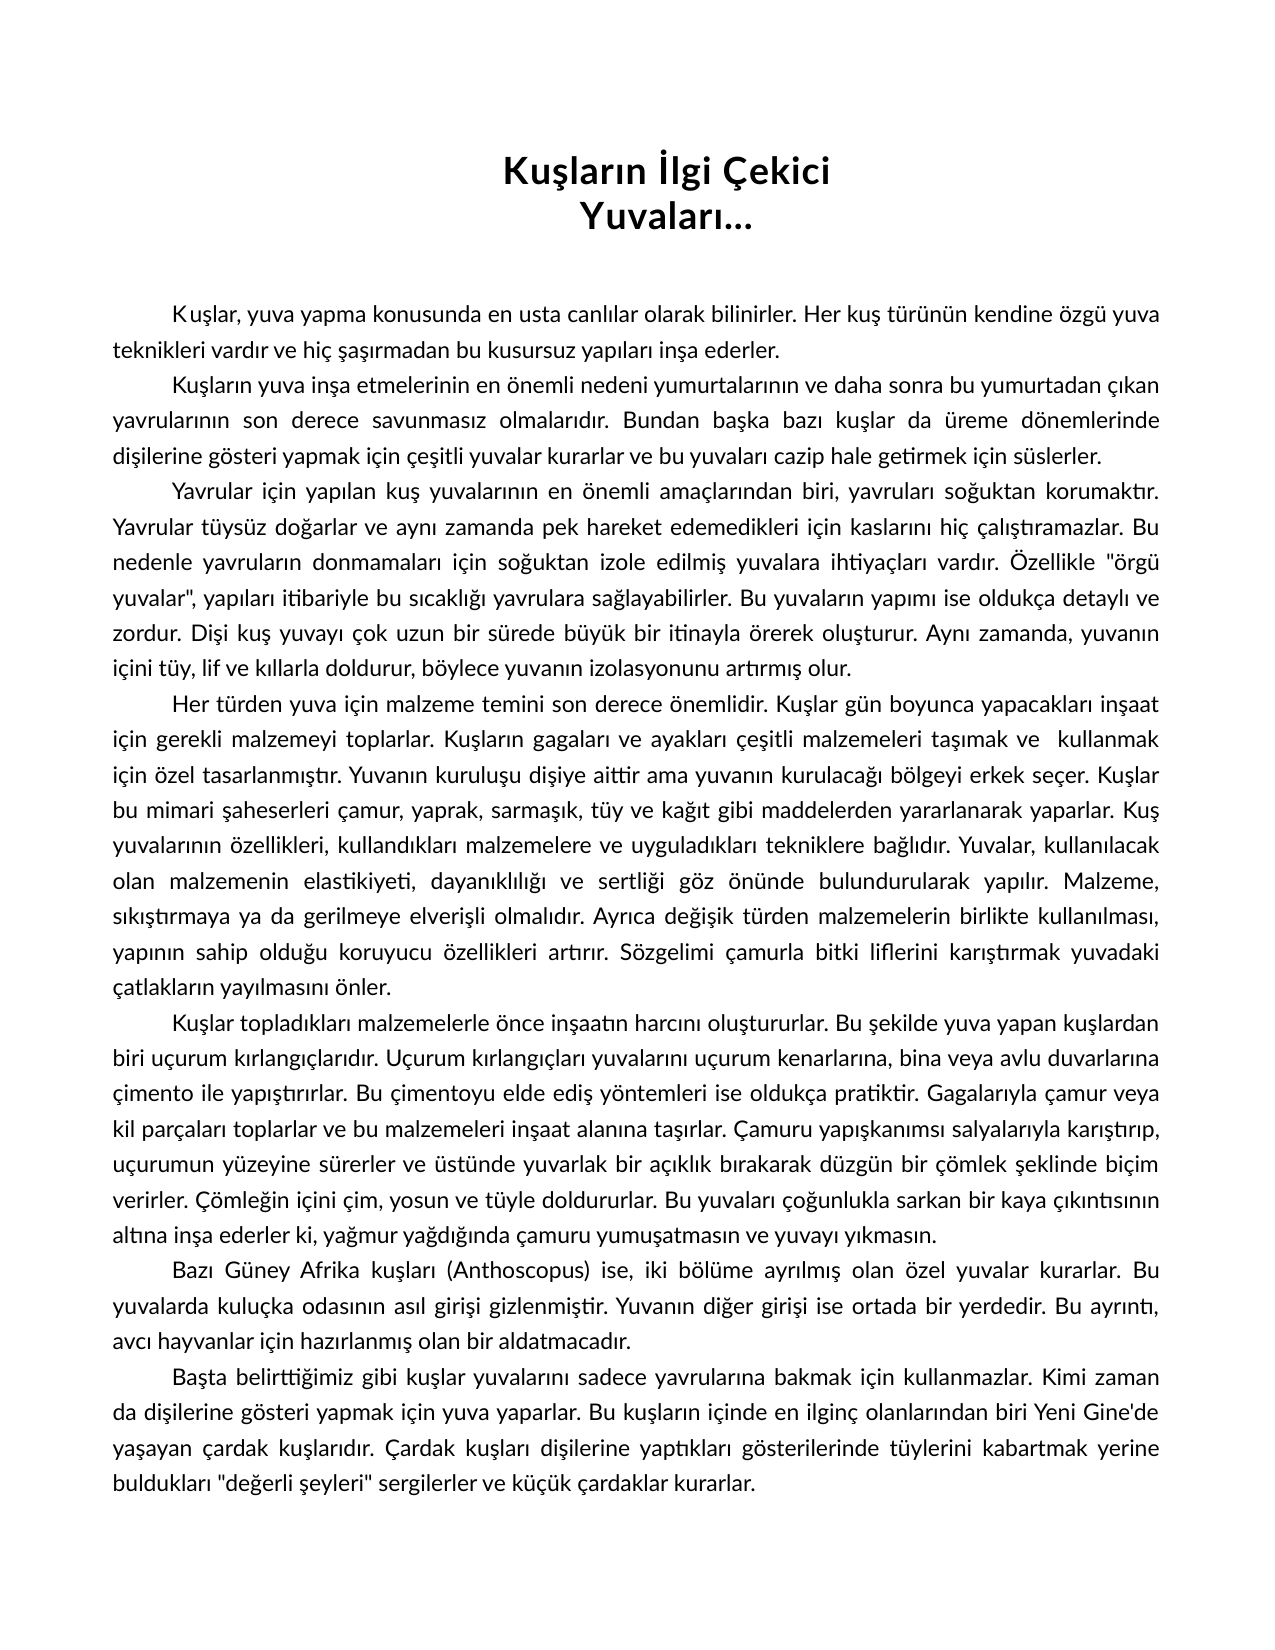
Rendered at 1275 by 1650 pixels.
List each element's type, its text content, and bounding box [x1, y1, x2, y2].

text Kuşlar topladıkları malzemelerle önce inşaatın harcını oluştururlar. Bu şekilde yuva yapan kuşlardan biri uçurum kırlangıçlarıdır. Uçurum kırlangıçları yuvalarını uçurum kenarlarına, bina veya avlu duvarlarına çimento ile yapıştırırlar. Bu çimentoyu elde ediş yöntemleri ise oldukça pratiktir. Gagalarıyla çamur veya kil parçaları toplarlar ve bu malzemeleri inşaat alanına taşırlar. Çamuru yapışkanımsı salyalarıyla karıştırıp, uçurumun yüzeyine sürerler ve üstünde yuvarlak bir açıklık bırakarak düzgün bir çömlek şeklinde biçim verirler. Çömleğin içini çim, yosun ve tüyle doldururlar. Bu yuvaları çoğunlukla sarkan bir kaya çıkıntısının altına inşa ederler ki, yağmur yağdığında çamuru yumuşatmasın ve yuvayı yıkmasın. [112, 1003, 1161, 1251]
text Bazı Güney Afrika kuşları (Anthoscopus) ise, iki bölüme ayrılmış olan özel yuvalar kurarlar. Bu yuvalarda kuluçka odasının asıl girişi gizlenmiştir. Yuvanın diğer girişi ise ortada bir yerdedir. Bu ayrıntı, avcı hayvanlar için hazırlanmış olan bir aldatmacadır. [112, 1251, 1161, 1357]
text Yavrular için yapılan kuş yuvalarının en önemli amaçlarından biri, yavruları soğuktan korumaktır. Yavrular tüysüz doğarlar ve aynı zamanda pek hareket edemedikleri için kaslarını hiç çalıştıramazlar. Bu nedenle yavruların donmamaları için soğuktan izole edilmiş yuvalara ihtiyaçları vardır. Özellikle "örgü yuvalar", yapıları itibariyle bu sıcaklığı yavrulara sağlayabilirler. Bu yuvaların yapımı ise oldukça detaylı ve zordur. Dişi kuş yuvayı çok uzun bir sürede büyük bir itinayla örerek oluşturur. Aynı zamanda, yuvanın içini tüy, lif ve kıllarla doldurur, böylece yuvanın izolasyonunu artırmış olur. [112, 471, 1161, 684]
text Yuvaları... [112, 193, 1161, 238]
text Her türden yuva için malzeme temini son derece önemlidir. Kuşlar gün boyunca yapacakları inşaat için gerekli malzemeyi toplarlar. Kuşların gagaları ve ayakları çeşitli malzemeleri taşımak ve kullanmak için özel tasarlanmıştır. Yuvanın kuruluşu dişiye aittir ama yuvanın kurulacağı bölgeyi erkek seçer. Kuşlar bu mimari şaheserleri çamur, yaprak, sarmaşık, tüy ve kağıt gibi maddelerden yararlanarak yaparlar. Kuş yuvalarının özellikleri, kullandıkları malzemelere ve uyguladıkları tekniklere bağlıdır. Yuvalar, kullanılacak olan malzemenin elastikiyeti, dayanıklılığı ve sertliği göz önünde bulundurularak yapılır. Malzeme, sıkıştırmaya ya da gerilmeye elverişli olmalıdır. Ayrıca değişik türden malzemelerin birlikte kullanılması, yapının sahip olduğu koruyucu özellikleri artırır. Sözgelimi çamurla bitki liflerini karıştırmak yuvadaki çatlakların yayılmasını önler. [112, 684, 1161, 1003]
text Kuşların yuva inşa etmelerinin en önemli nedeni yumurtalarının ve daha sonra bu yumurtadan çıkan yavrularının son derece savunmasız olmalarıdır. Bundan başka bazı kuşlar da üreme dönemlerinde dişilerine gösteri yapmak için çeşitli yuvalar kurarlar ve bu yuvaları cazip hale getirmek için süslerler. [112, 365, 1161, 471]
text Kuşların İlgi Çekici [112, 148, 1161, 193]
text Başta belirttiğimiz gibi kuşlar yuvalarını sadece yavrularına bakmak için kullanmazlar. Kimi zaman da dişilerine gösteri yapmak için yuva yaparlar. Bu kuşların içinde en ilginç olanlarından biri Yeni Gine'de yaşayan çardak kuşlarıdır. Çardak kuşları dişilerine yaptıkları gösterilerinde tüylerini kabartmak yerine buldukları "değerli şeyleri" sergilerler ve küçük çardaklar kurarlar. [112, 1357, 1161, 1498]
text Kuşlar, yuva yapma konusunda en usta canlılar olarak bilinirler. Her kuş türünün kendine özgü yuva teknikleri vardır ve hiç şaşırmadan bu kusursuz yapıları inşa ederler. [112, 294, 1161, 365]
